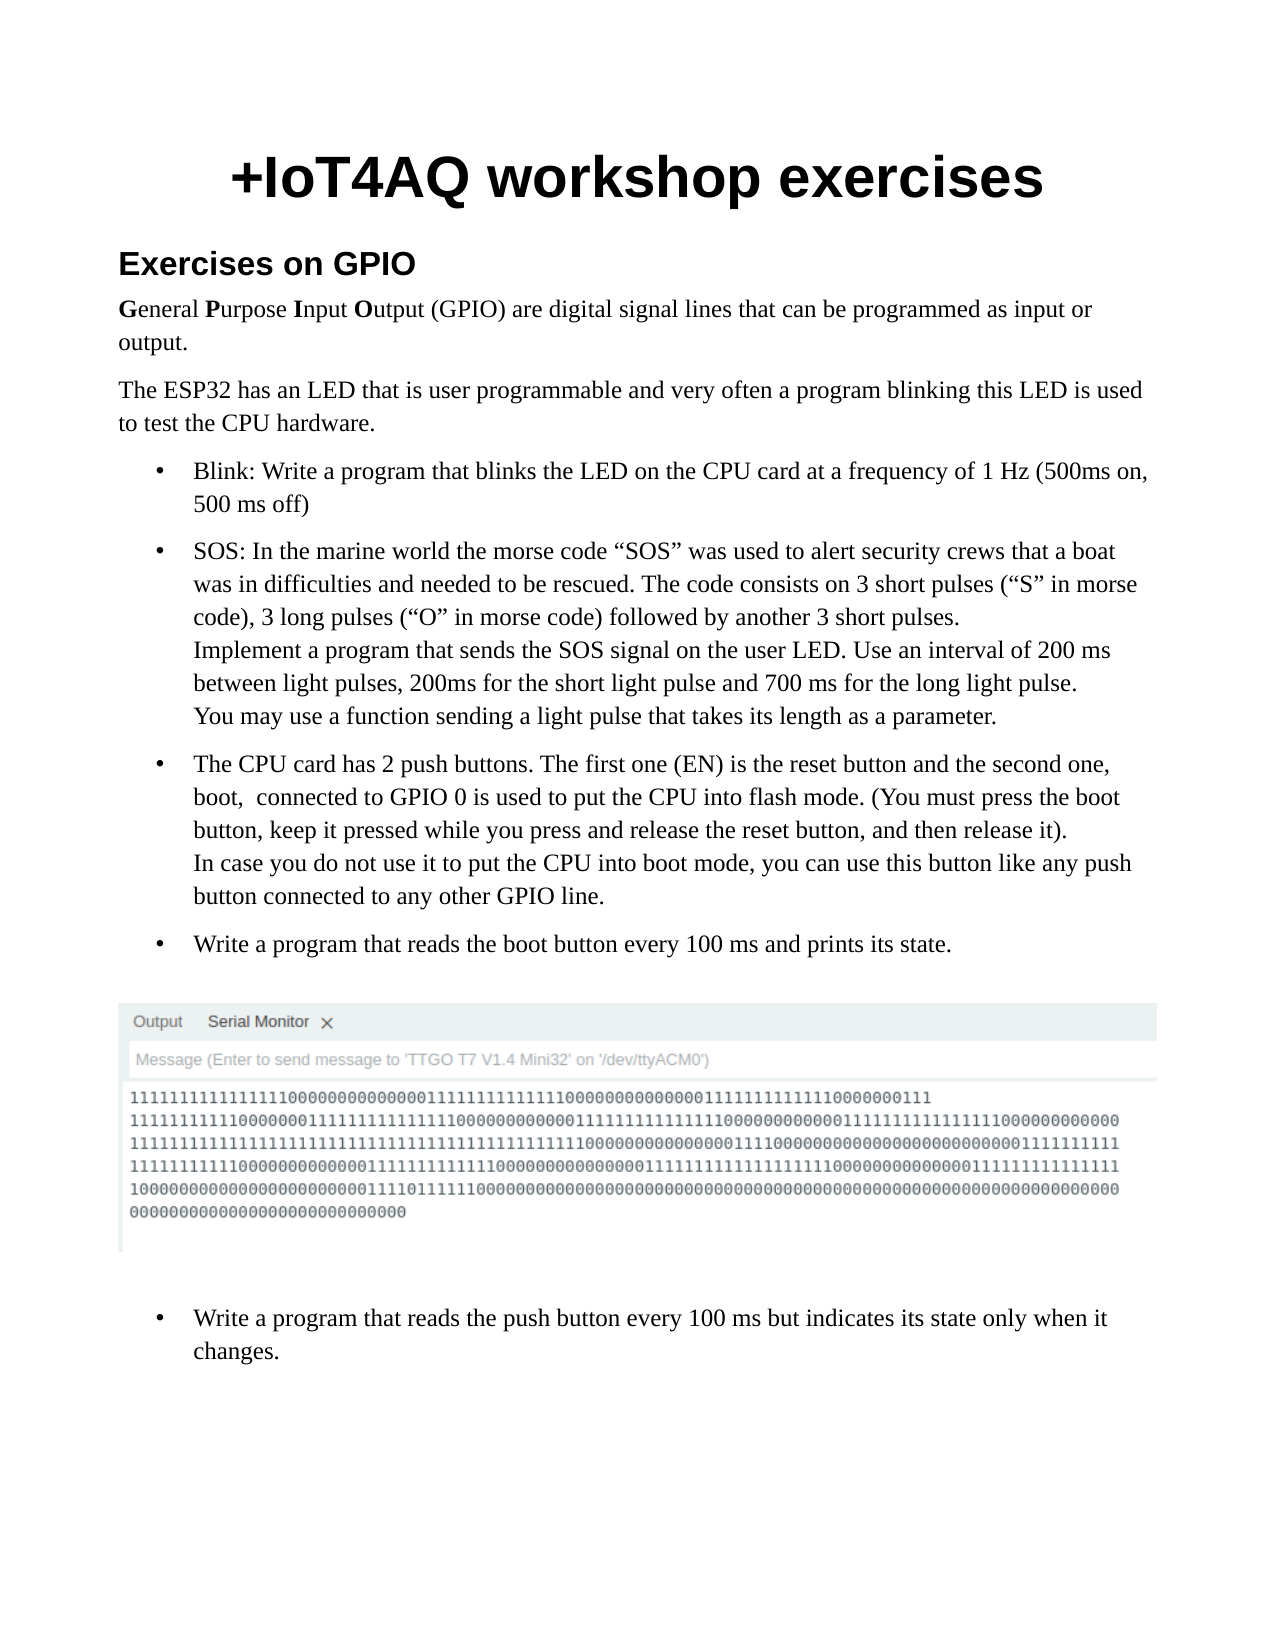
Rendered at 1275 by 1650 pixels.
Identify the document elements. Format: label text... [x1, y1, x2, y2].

list The CPU card has 2 push buttons. The first one (EN) is the reset button and the second one, boot, connected to GPIO 0 is used to put the CPU into flash mode. (You must press the boot button, keep it pressed while you press and release the reset button, and then release it). In case you do not use it to put the CPU into boot mode, you can use this button like any push button connected to any other GPIO line. [156, 749, 1157, 910]
list SOS: In the marine world the morse code “SOS” was used to alert security crews that a boat was in difficulties and needed to be rescued. The code consists on 3 short pulses (“S” in morse code), 3 long pulses (“O” in morse code) followed by another 3 short pulses. Implement a program that sends the SOS signal on the user LED. Use an interval of 200 ms between light pulses, 200ms for the short light pulse and 700 ms for the long light pulse. You may use a function sending a light pulse that takes its length as a parameter. [156, 536, 1157, 730]
list Write a program that reads the push button every 100 ms but indicates its state only when it changes. [156, 1303, 1157, 1365]
list Blink: Write a program that blinks the LED on the CPU card at a frequency of 1 Hz (500ms on, 500 ms off) [156, 456, 1157, 517]
subtitle Exercises on GPIO [118, 243, 1157, 282]
list Write a program that reads the boot button every 100 ms and prints its state. [156, 929, 1157, 957]
picture [118, 1003, 1157, 1252]
text The ESP32 has an LED that is user programmable and very often a program blinking this LED is used to test the CPU hardware. [118, 375, 1157, 437]
title +IoT4AQ workshop exercises [118, 143, 1157, 210]
text General Purpose Input Output (GPIO) are digital signal lines that can be programmed as input or output. [118, 294, 1157, 356]
